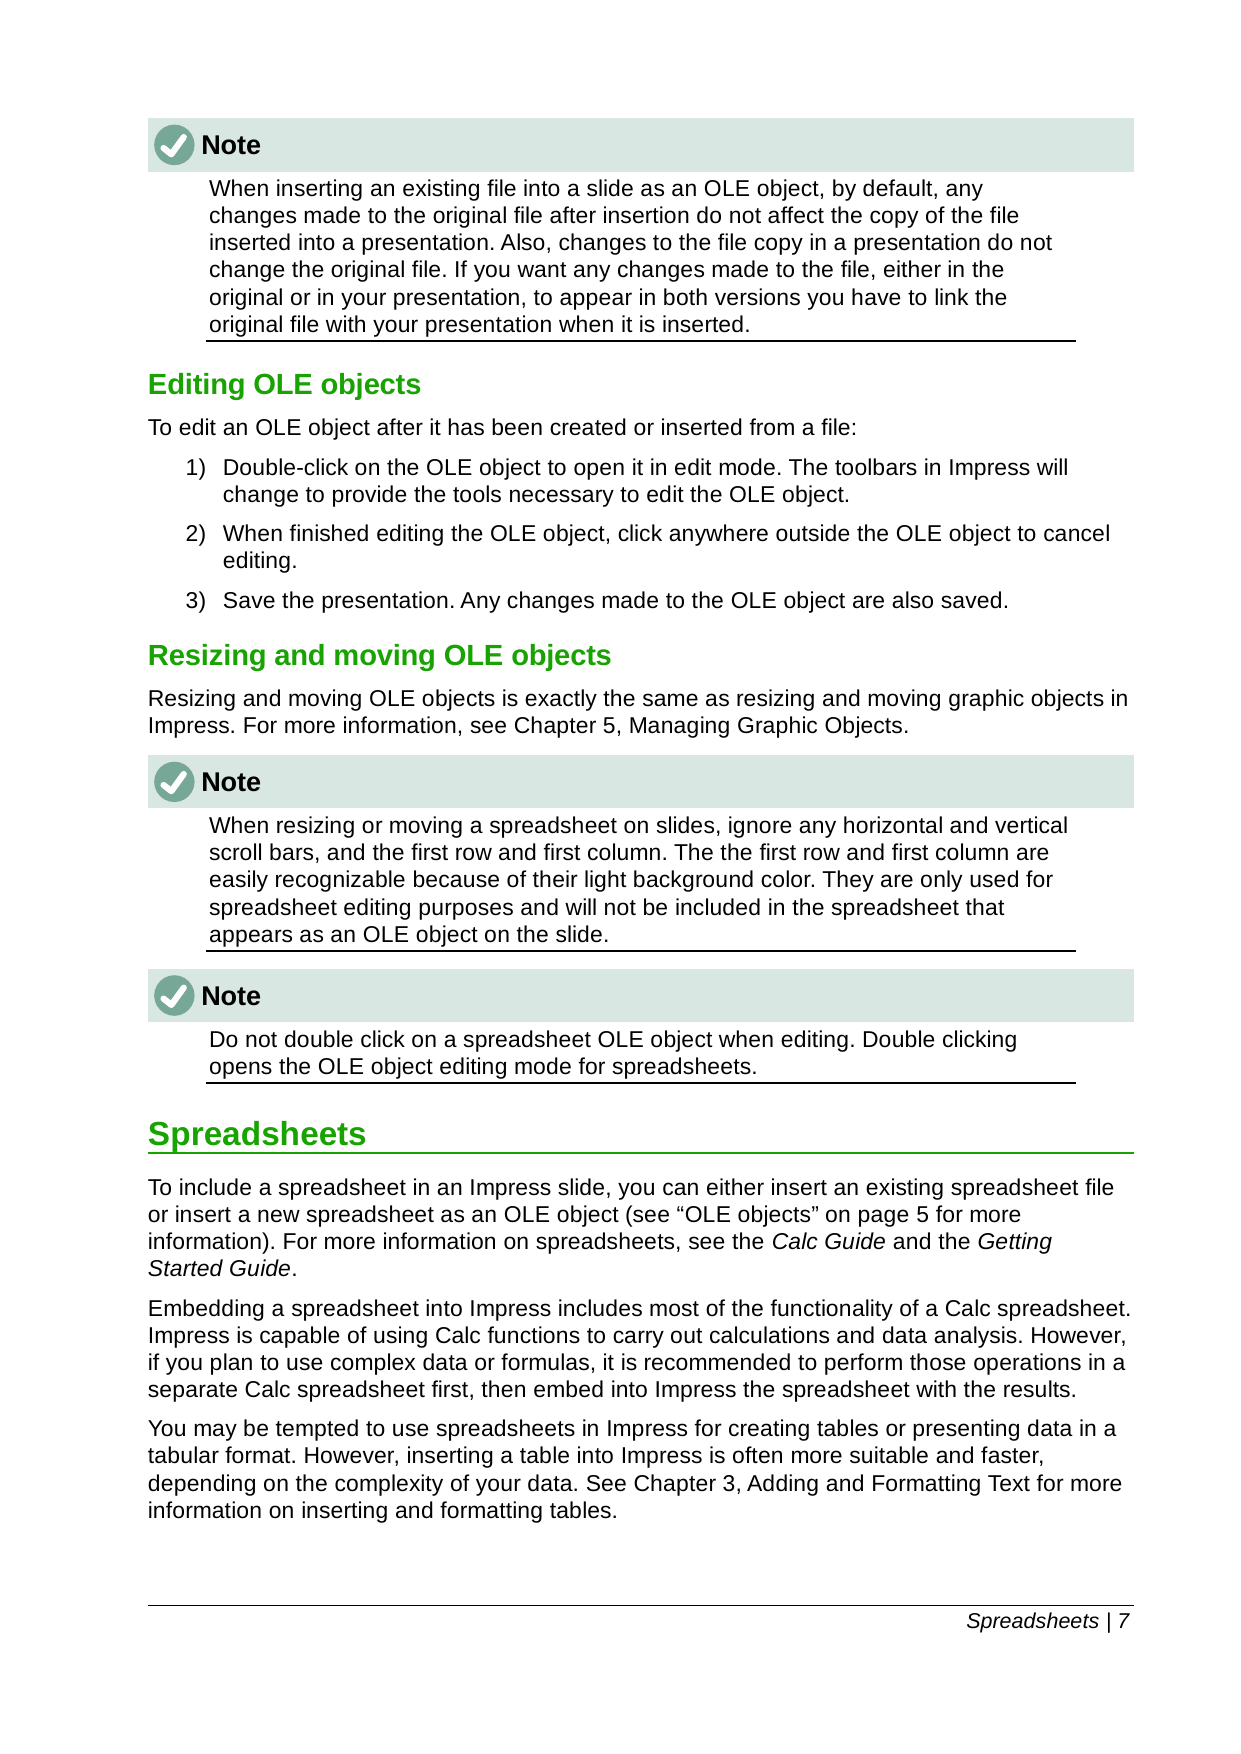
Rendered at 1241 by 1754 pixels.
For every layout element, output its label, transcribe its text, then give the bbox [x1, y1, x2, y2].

text When inserting an existing file into a slide as an OLE object, by default, any changes made to the original file after insertion do not affect the copy of the file inserted into a presentation. Also, changes to the file copy in a presentation do not change the original file. If you want any changes made to the file, either in the original or in your presentation, to appear in both versions you have to link the original file with your presentation when it is inserted. [206, 172, 1076, 340]
text Resizing and moving OLE objects is exactly the same as resizing and moving graphic objects in Impress. For more information, see Chapter 5, Managing Graphic Objects. [148, 684, 1134, 738]
subtitle Editing OLE objects [148, 367, 1134, 401]
subtitle Note [148, 969, 1134, 1022]
list Double-click on the OLE object to open it in edit mode. The toolbars in Impress will change to provide the tools necessary to edit the OLE object. [206, 453, 1134, 507]
subtitle Note [148, 118, 1134, 172]
subtitle Spreadsheets [148, 1114, 1134, 1152]
text To include a spreadsheet in an Impress slide, you can either insert an existing spreadsheet file or insert a new spreadsheet as an OLE object (see “OLE objects” on page 5 for more information). For more information on spreadsheets, see the Calc Guide and the Getting Started Guide. [148, 1173, 1134, 1281]
subtitle Note [148, 755, 1134, 808]
list Save the presentation. Any changes made to the OLE object are also saved. [206, 586, 1134, 613]
text When resizing or moving a spreadsheet on slides, ignore any horizontal and vertical scroll bars, and the first row and first column. The the first row and first column are easily recognizable because of their light background color. They are only used for spreadsheet editing purposes and will not be included in the spreadsheet that appears as an OLE object on the slide. [206, 808, 1076, 950]
subtitle Resizing and moving OLE objects [148, 638, 1134, 672]
text You may be tempted to use spreadsheets in Impress for creating tables or presenting data in a tabular format. However, inserting a table into Impress is often more suitable and faster, depending on the complexity of your data. See Chapter 3, Adding and Formatting Text for more information on inserting and formatting tables. [148, 1415, 1134, 1523]
text Embedding a spreadsheet into Impress includes most of the functionality of a Calc spreadsheet. Impress is capable of using Calc functions to carry out calculations and data analysis. However, if you plan to use complex data or formulas, it is recommended to perform those operations in a separate Calc spreadsheet first, then embed into Impress the spreadsheet with the results. [148, 1294, 1134, 1402]
list When finished editing the OLE object, click anywhere outside the OLE object to cancel editing. [206, 519, 1134, 574]
text To edit an OLE object after it has been created or inserted from a file: [148, 413, 1134, 440]
text Do not double click on a spreadsheet OLE object when editing. Double clicking opens the OLE object editing mode for spreadsheets. [206, 1022, 1076, 1082]
